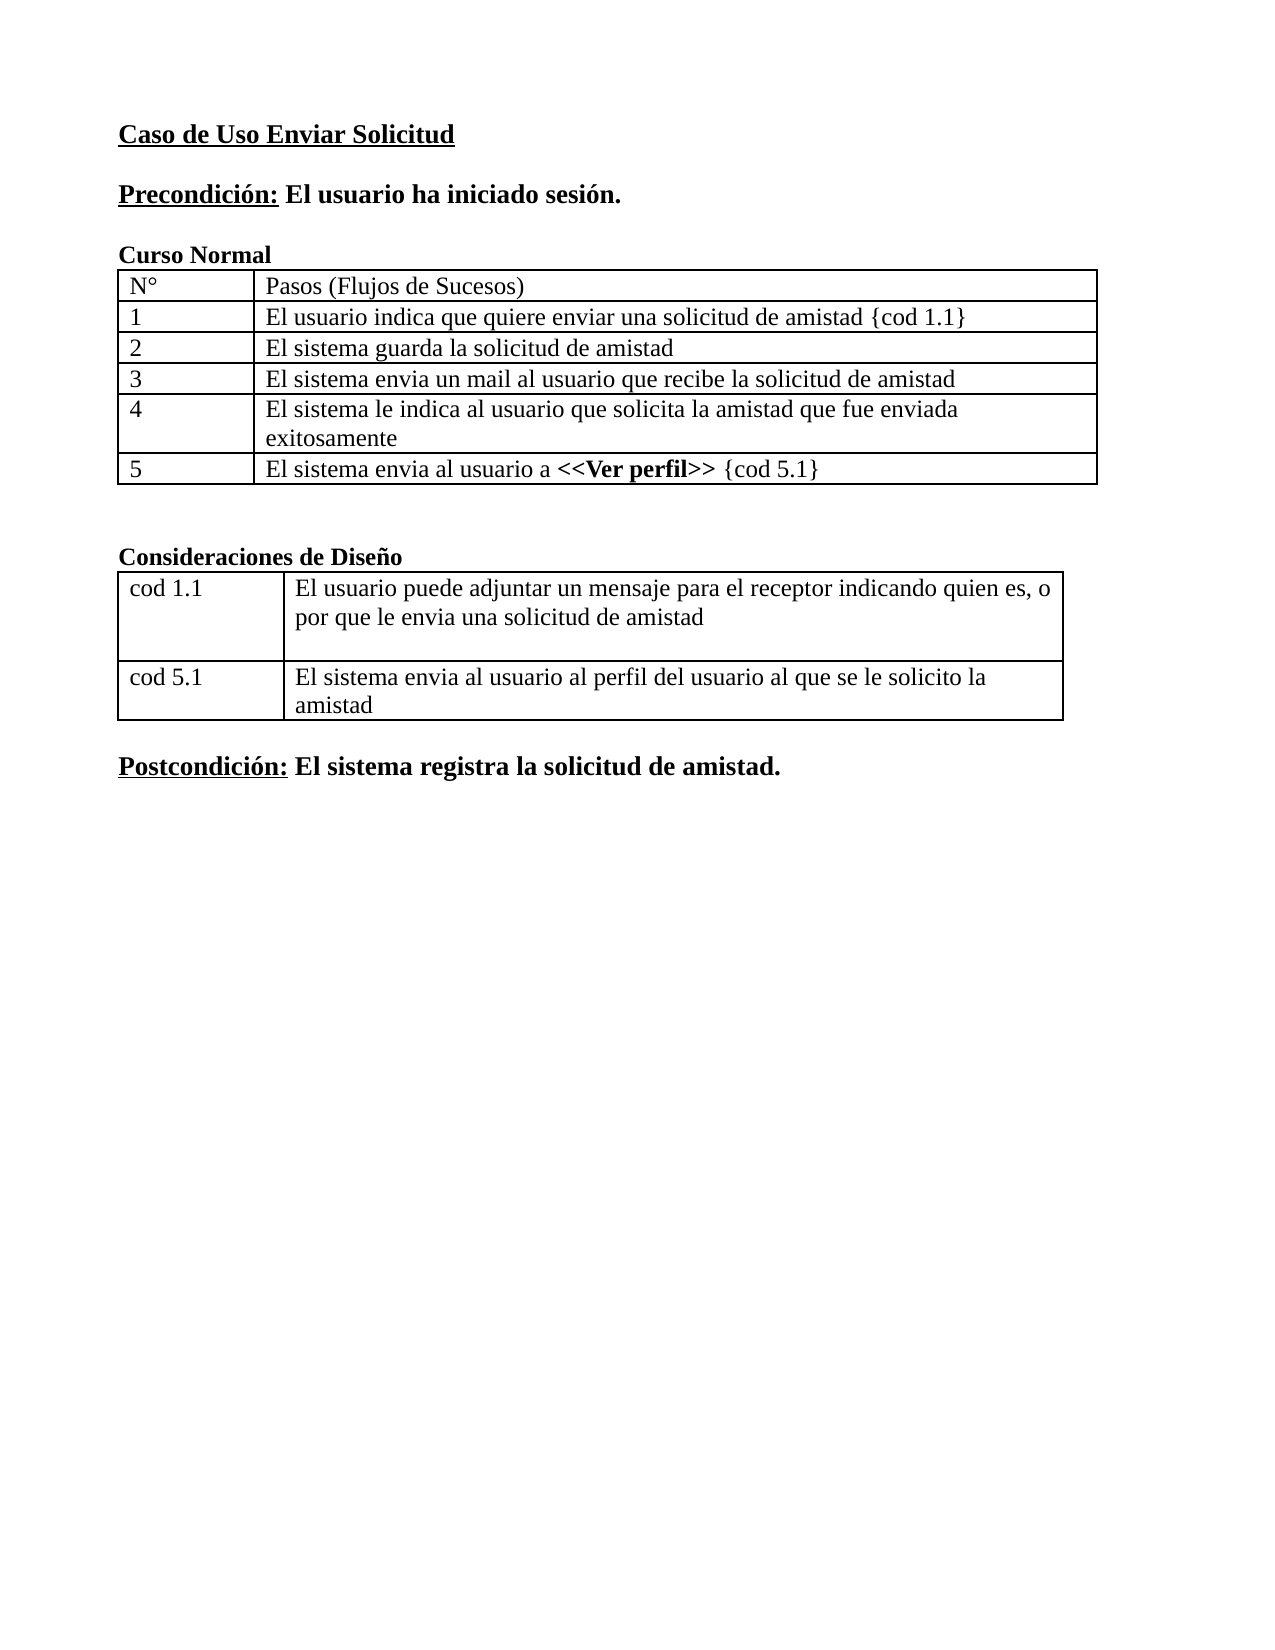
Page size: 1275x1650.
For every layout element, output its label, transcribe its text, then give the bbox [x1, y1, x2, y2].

text Precondición: El usuario ha iniciado sesión. [118, 178, 1157, 209]
table_cell 3 [119, 364, 253, 392]
table_header El usuario puede adjuntar un mensaje para el receptor indicando quien es, o por que le envia una solicitud de amistad [285, 573, 1062, 659]
text Caso de Uso Enviar Solicitud [118, 118, 1157, 149]
table_header cod 1.1 [119, 573, 283, 659]
table_cell 2 [119, 333, 253, 362]
table_cell El sistema envia un mail al usuario que recibe la solicitud de amistad [255, 364, 1096, 392]
table_cell El sistema envia al usuario al perfil del usuario al que se le solicito la amistad [285, 662, 1062, 719]
text Curso Normal [118, 240, 1157, 269]
table_header Pasos (Flujos de Sucesos) [255, 271, 1096, 300]
table_cell El usuario indica que quiere enviar una solicitud de amistad {cod 1.1} [255, 302, 1096, 331]
text Consideraciones de Diseño [118, 542, 1157, 571]
table_cell El sistema guarda la solicitud de amistad [255, 333, 1096, 362]
table_header N° [119, 271, 253, 300]
text Postcondición: El sistema registra la solicitud de amistad. [118, 750, 1157, 781]
table_cell 4 [119, 395, 253, 452]
table_cell El sistema le indica al usuario que solicita la amistad que fue enviada exitosamente [255, 395, 1096, 452]
table_cell cod 5.1 [119, 662, 283, 719]
table_cell 5 [119, 454, 253, 483]
table_cell 1 [119, 302, 253, 331]
table_cell El sistema envia al usuario a <<Ver perfil>> {cod 5.1} [255, 454, 1096, 483]
